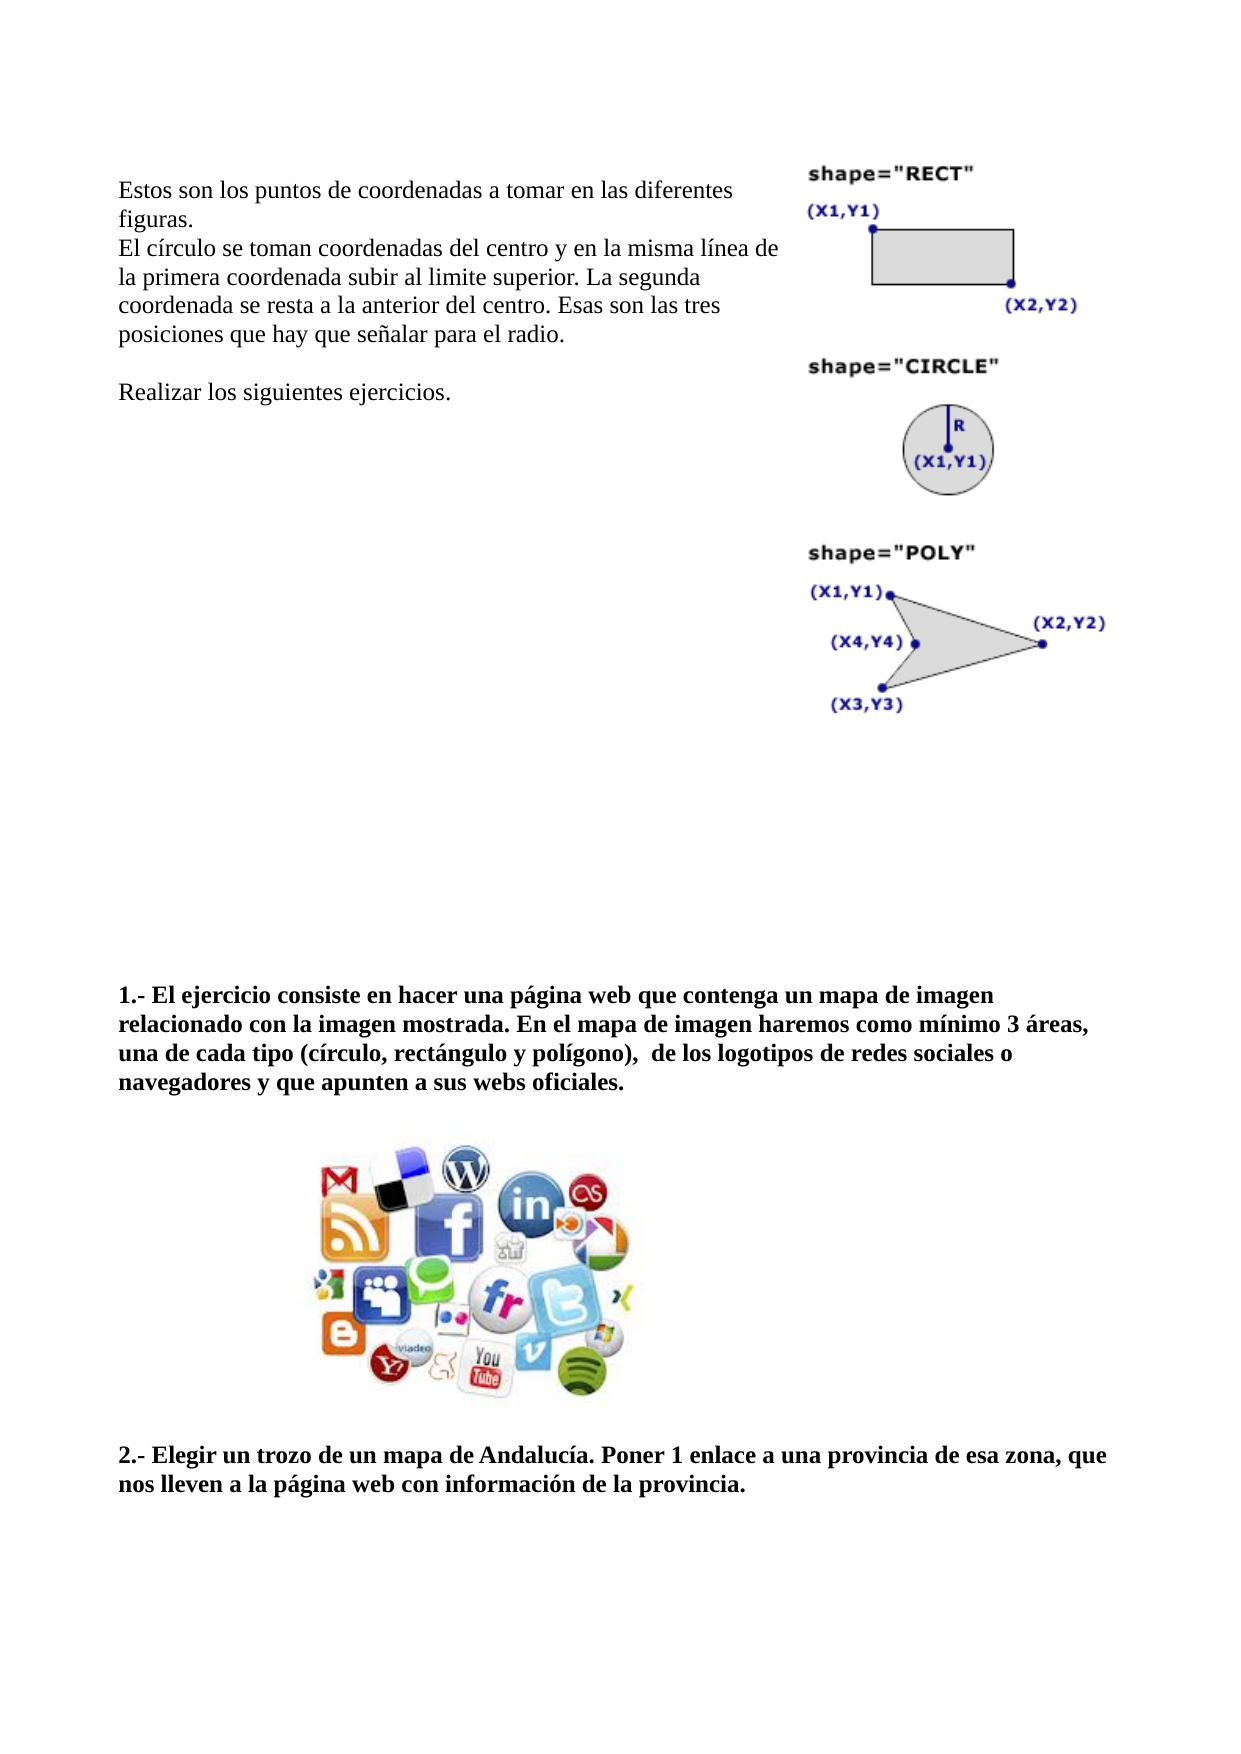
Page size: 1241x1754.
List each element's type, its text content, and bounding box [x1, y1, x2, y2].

text figuras. [118, 204, 801, 233]
picture [801, 154, 1115, 729]
text 2.- Elegir un trozo de un mapa de Andalucía. Poner 1 enlace a una provincia de esa zona, que nos lleven a la página web con información de la provincia. [118, 1441, 1122, 1498]
text [1115, 204, 1122, 233]
picture [244, 1131, 690, 1408]
text Estos son los puntos de coordenadas a tomar en las diferentes [118, 176, 801, 204]
text El círculo se toman coordenadas del centro y en la misma línea de la primera coordenada subir al limite superior. La segunda coordenada se resta a la anterior del centro. Esas son las tres posiciones que hay que señalar para el radio. [118, 233, 801, 348]
text Realizar los siguientes ejercicios. [118, 377, 801, 406]
text 1.- El ejercicio consiste en hacer una página web que contenga un mapa de imagen relacionado con la imagen mostrada. En el mapa de imagen haremos como mínimo 3 áreas, una de cada tipo (círculo, rectángulo y polígono), de los logotipos de redes sociales o navegadores y que apunten a sus webs oficiales. [118, 981, 1122, 1096]
